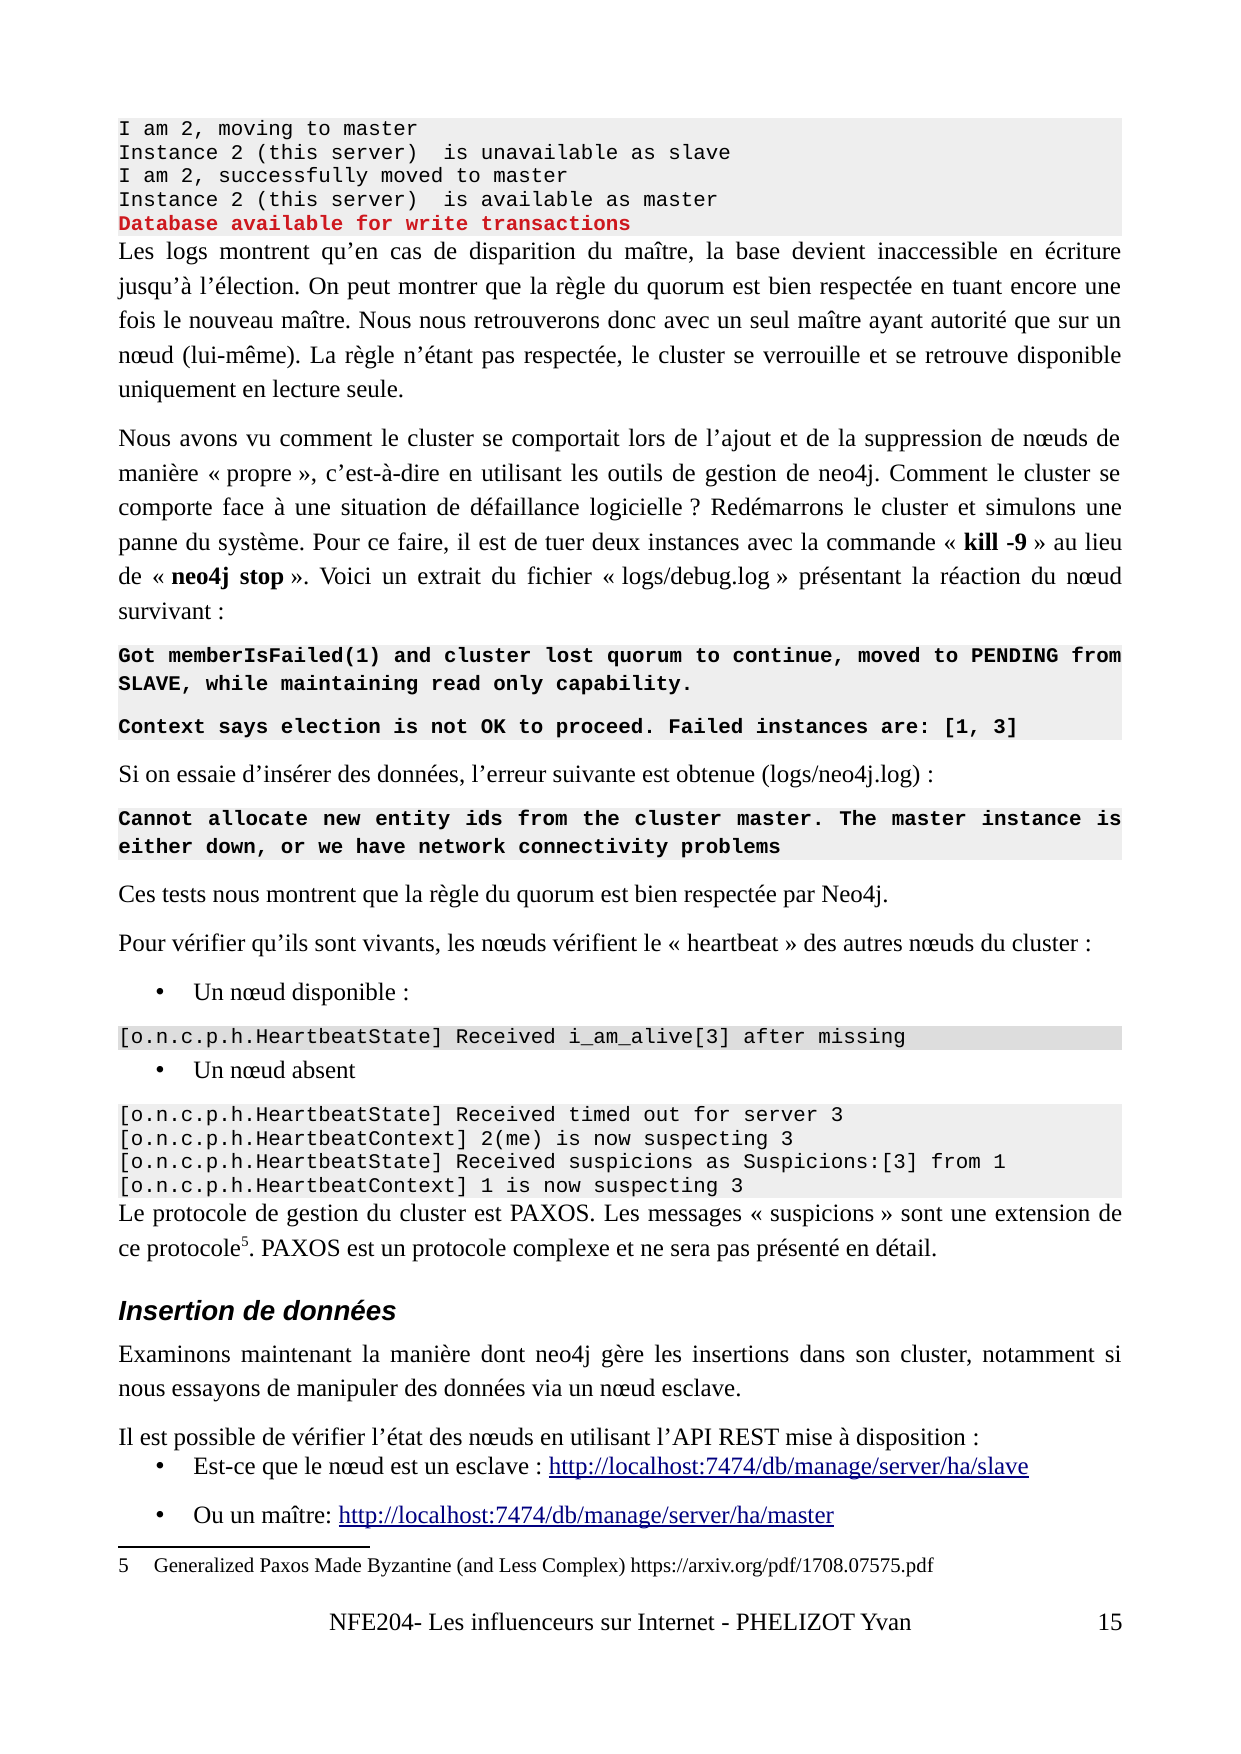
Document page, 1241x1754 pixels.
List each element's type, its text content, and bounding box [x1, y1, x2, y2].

text Examinons maintenant la manière dont neo4j gère les insertions dans son cluster, notamment si nous essayons de manipuler des données via un nœud esclave. [118, 1339, 1122, 1402]
text Les logs montrent qu’en cas de disparition du maître, la base devient inaccessible en écriture jusqu’à l’élection. On peut montrer que la règle du quorum est bien respectée en tuant encore une fois le nouveau maître. Nous nous retrouverons donc avec un seul maître ayant autorité que sur un nœud (lui-même). La règle n’étant pas respectée, le cluster se verrouille et se retrouve disponible uniquement en lecture seule. [118, 236, 1122, 403]
text Ces tests nous montrent que la règle du quorum est bien respectée par Neo4j. [118, 879, 1122, 908]
text Database available for write transactions [118, 213, 1122, 236]
text [o.n.c.p.h.HeartbeatState] Received timed out for server 3 [118, 1104, 1122, 1127]
text [o.n.c.p.h.HeartbeatState] Received suspicions as Suspicions:[3] from 1 [118, 1151, 1122, 1175]
list Un nœud disponible : [156, 977, 1122, 1006]
text I am 2, moving to master [118, 118, 1122, 142]
text Le protocole de gestion du cluster est PAXOS. Les messages « suspicions » sont une extension de ce protocole. PAXOS est un protocole complexe et ne sera pas présenté en détail. [118, 1198, 1122, 1262]
list Ou un maître: http://localhost:7474/db/manage/server/ha/master [156, 1500, 1122, 1529]
list Est-ce que le nœud est un esclave : http://localhost:7474/db/manage/server/ha/slave [156, 1451, 1122, 1480]
text Got memberIsFailed(1) and cluster lost quorum to continue, moved to PENDING from SLAVE, while maintaining read only capability. [118, 645, 1122, 697]
text Il est possible de vérifier l’état des nœuds en utilisant l’API REST mise à disposition : [118, 1422, 1122, 1451]
text Pour vérifier qu’ils sont vivants, les nœuds vérifient le « heartbeat » des autres nœuds du cluster : [118, 928, 1122, 957]
text Instance 2 (this server) is available as master [118, 189, 1122, 213]
text Context says election is not OK to proceed. Failed instances are: [1, 3] [118, 716, 1122, 740]
text [o.n.c.p.h.HeartbeatState] Received i_am_alive[3] after missing [118, 1026, 1122, 1050]
text [o.n.c.p.h.HeartbeatContext] 2(me) is now suspecting 3 [118, 1127, 1122, 1151]
text I am 2, successfully moved to master [118, 165, 1122, 189]
text [o.n.c.p.h.HeartbeatContext] 1 is now suspecting 3 [118, 1175, 1122, 1198]
text Nous avons vu comment le cluster se comportait lors de l’ajout et de la suppression de nœuds de manière « propre », c’est-à-dire en utilisant les outils de gestion de neo4j. Comment le cluster se comporte face à une situation de défaillance logicielle ? Redémarrons le cluster et simulons une panne du système. Pour ce faire, il est de tuer deux instances avec la commande « kill -9 » au lieu de « neo4j stop ». Voici un extrait du fichier « logs/debug.log » présentant la réaction du nœud survivant : [118, 423, 1122, 624]
text Instance 2 (this server) is unavailable as slave [118, 142, 1122, 165]
text Si on essaie d’insérer des données, l’erreur suivante est obtenue (logs/neo4j.log) : [118, 759, 1122, 788]
list Un nœud absent [156, 1055, 1122, 1083]
subtitle Insertion de données [118, 1294, 1122, 1326]
text Generalized Paxos Made Byzantine (and Less Complex) https://arxiv.org/pdf/1708.07575.pdf [118, 1553, 1122, 1577]
text Cannot allocate new entity ids from the cluster master. The master instance is either down, or we have network connectivity problems [118, 808, 1122, 860]
